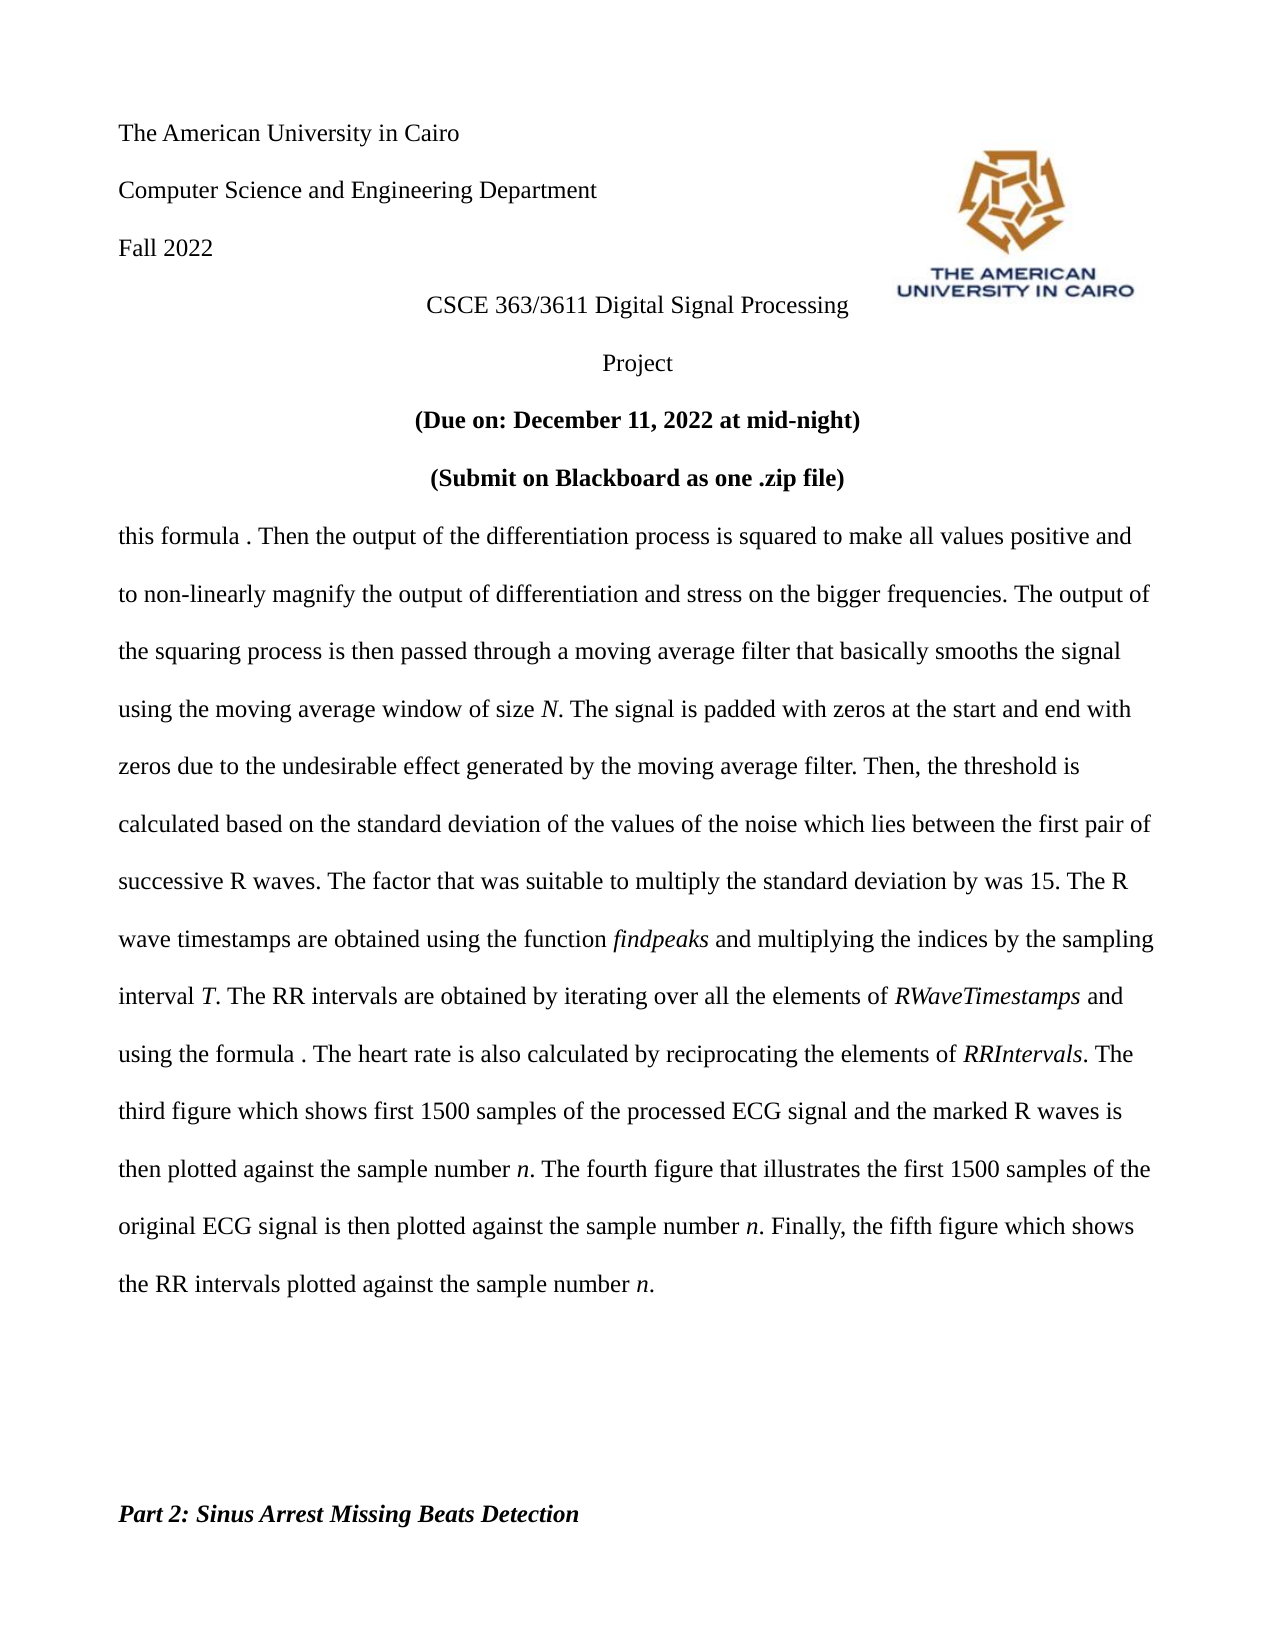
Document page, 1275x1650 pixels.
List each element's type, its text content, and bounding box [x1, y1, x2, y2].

text Part 2: Sinus Arrest Missing Beats Detection [118, 1499, 1157, 1528]
text this formula . Then the output of the differentiation process is squared to make all values positive and to non-linearly magnify the output of differentiation and stress on the bigger frequencies. The output of the squaring process is then passed through a moving average filter that basically smooths the signal using the moving average window of size N. The signal is padded with zeros at the start and end with zeros due to the undesirable effect generated by the moving average filter. Then, the threshold is calculated based on the standard deviation of the values of the noise which lies between the first pair of successive R waves. The factor that was suitable to multiply the standard deviation by was 15. The R wave timestamps are obtained using the function findpeaks and multiplying the indices by the sampling interval T. The RR intervals are obtained by iterating over all the elements of RWaveTimestamps and using the formula . The heart rate is also calculated by reciprocating the elements of RRIntervals. The third figure which shows first 1500 samples of the processed ECG signal and the marked R waves is then plotted against the sample number n. The fourth figure that illustrates the first 1500 samples of the original ECG signal is then plotted against the sample number n. Finally, the fifth figure which shows the RR intervals plotted against the sample number n. [118, 521, 1157, 1298]
picture [891, 140, 1144, 305]
